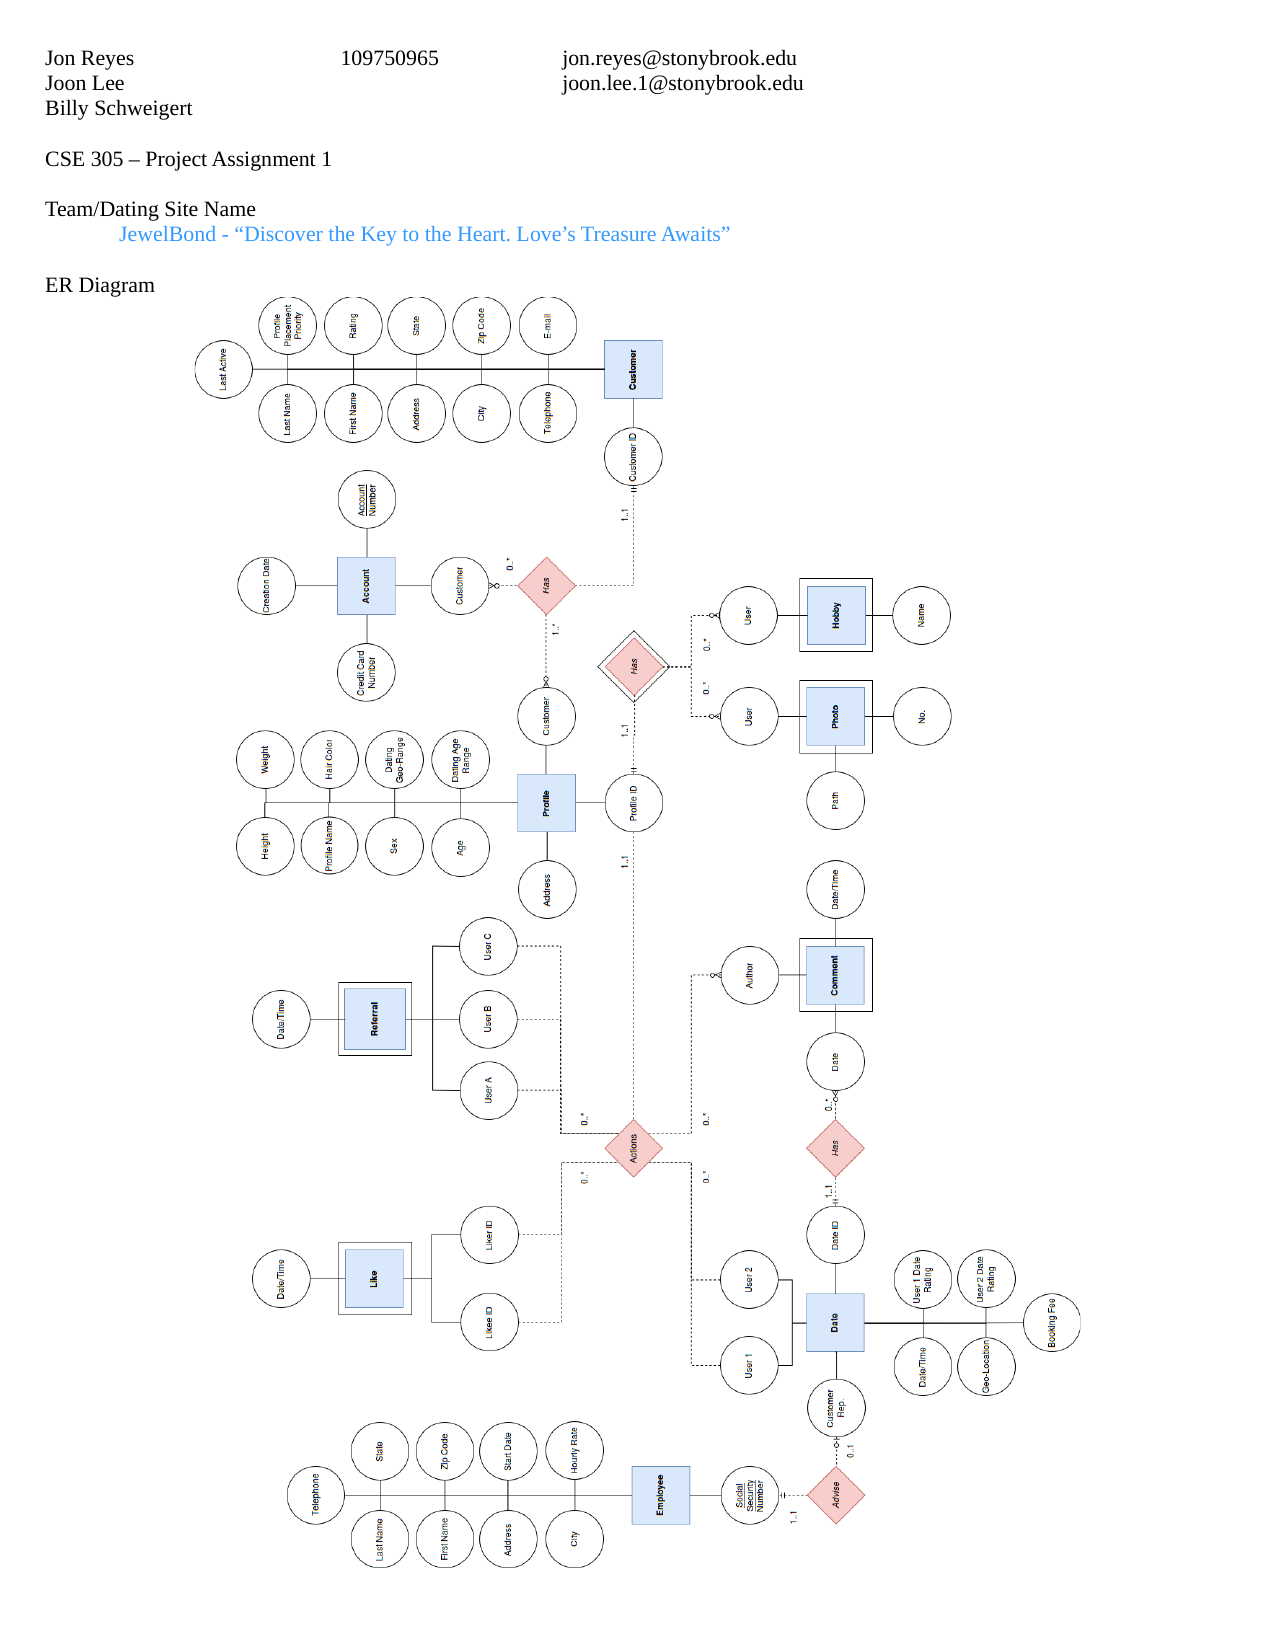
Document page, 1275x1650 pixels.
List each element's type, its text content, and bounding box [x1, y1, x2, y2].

text JewelBond - “Discover the Key to the Heart. Love’s Treasure Awaits” [45, 221, 1230, 247]
text Team/Dating Site Name [45, 196, 1230, 221]
text CSE 305 – Project Assignment 1 [45, 146, 1230, 171]
text ER Diagram [45, 272, 1230, 297]
text Billy Schweigert [45, 95, 1230, 121]
text Jon Reyes 109750965 jon.reyes@stonybrook.edu [45, 45, 1230, 70]
text Joon Lee joon.lee.1@stonybrook.edu [45, 70, 1230, 95]
picture [194, 297, 1081, 1568]
